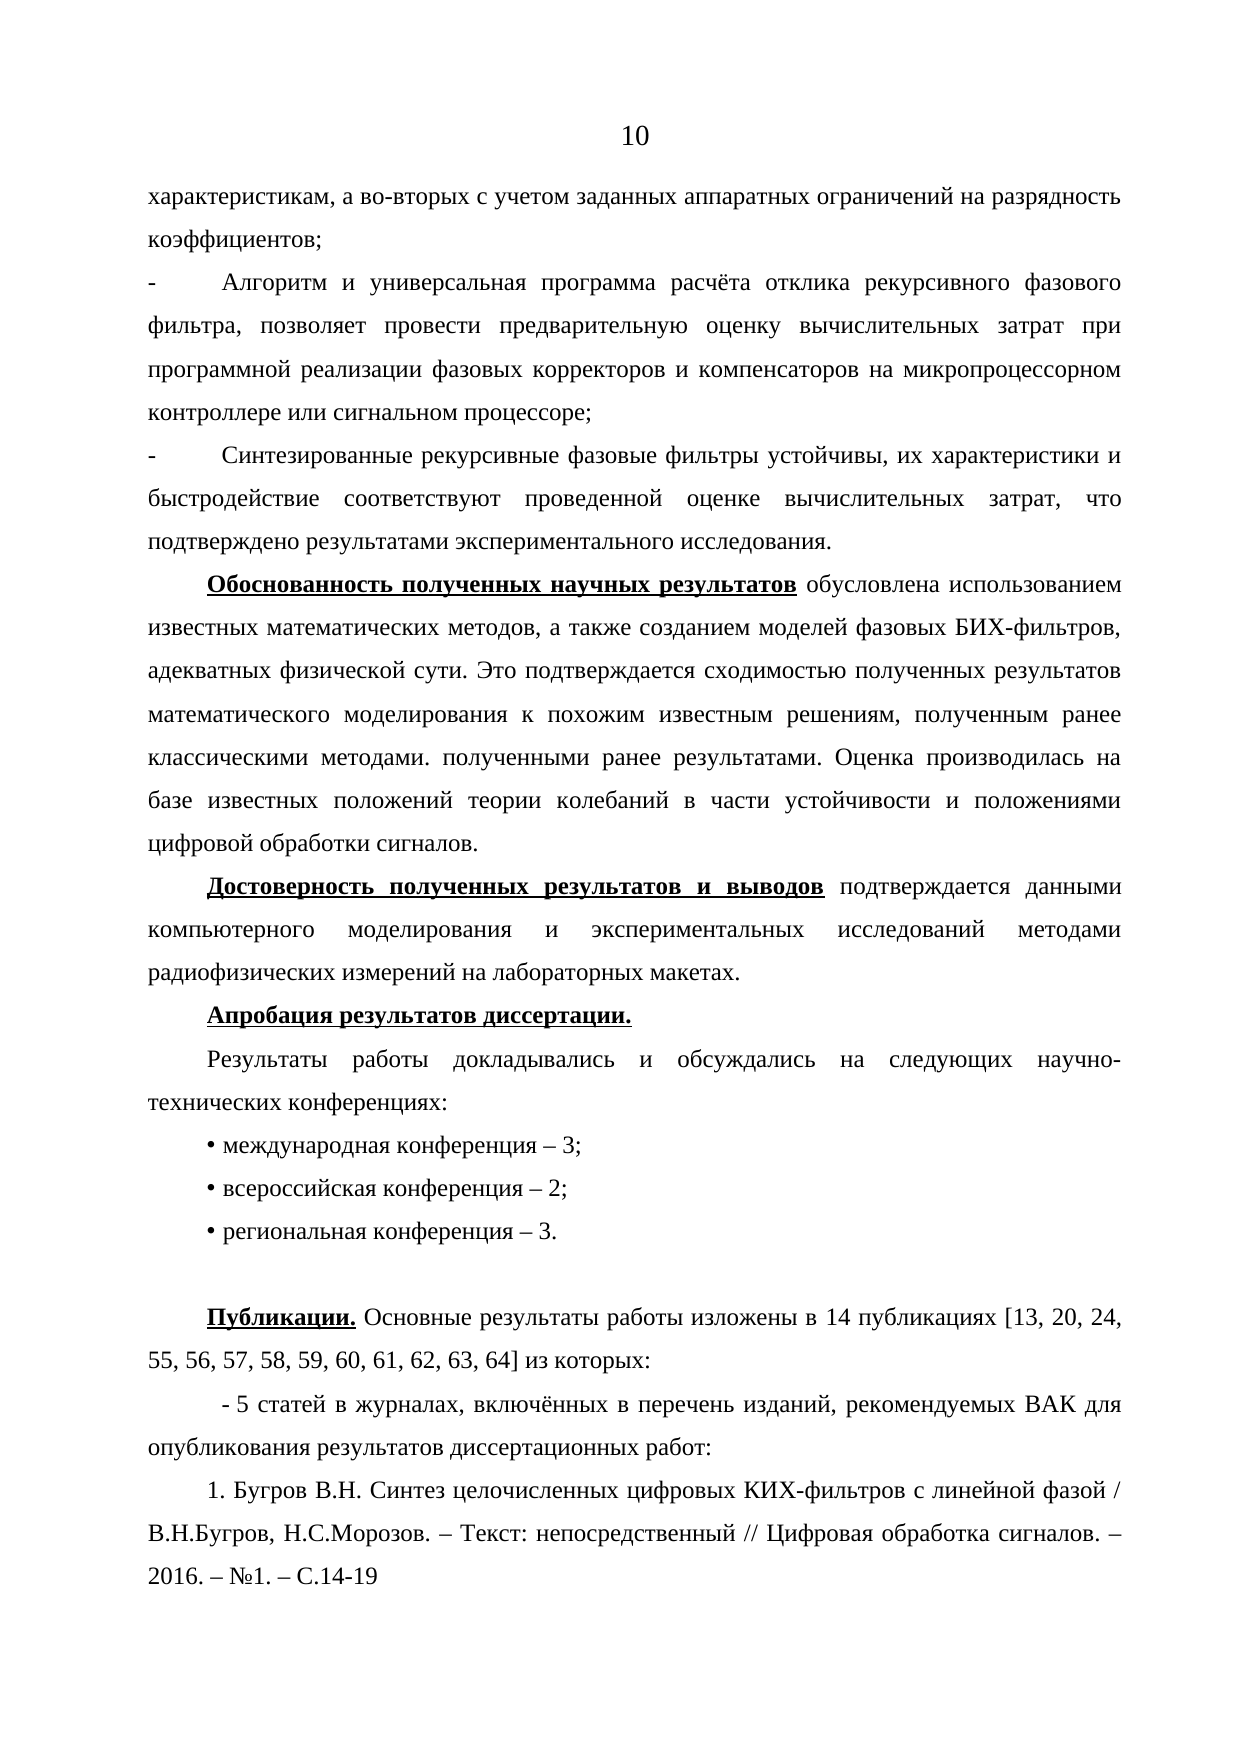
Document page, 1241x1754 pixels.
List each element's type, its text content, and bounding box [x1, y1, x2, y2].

text Результаты работы докладывались и обсуждались на следующих научно-технических конференциях: [148, 1044, 1122, 1116]
text Достоверность полученных результатов и выводов подтверждается данными компьютерного моделирования и экспериментальных исследований методами радиофизических измерений на лабораторных макетах. [148, 871, 1122, 986]
text 1. Бугров В.Н. Синтез целочисленных цифровых КИХ-фильтров с линейной фазой / В.Н.Бугров, Н.С.Морозов. – Текст: непосредственный // Цифровая обработка сигналов. – 2016. – №1. – С.14-19 [148, 1475, 1122, 1590]
text Обоснованность полученных научных результатов обусловлена использованием известных математических методов, а также созданием моделей фазовых БИХ-фильтров, адекватных физической сути. Это подтверждается сходимостью полученных результатов математического моделирования к похожим известным решениям, полученным ранее классическими методами. полученными ранее результатами. Оценка производилась на базе известных положений теории колебаний в части устойчивости и положениями цифровой обработки сигналов. [148, 569, 1122, 857]
list всероссийская конференция – 2; [148, 1173, 1122, 1202]
text - 5 статей в журналах, включённых в перечень изданий, рекомендуемых ВАК для опубликования результатов диссертационных работ: [148, 1389, 1122, 1461]
list - Алгоритм и универсальная программа расчёта отклика рекурсивного фазового фильтра, позволяет провести предварительную оценку вычислительных затрат при программной реализации фазовых корректоров и компенсаторов на микропроцессорном контроллере или сигнальном процессоре; [148, 267, 1122, 426]
list международная конференция – 3; [148, 1130, 1122, 1159]
list - Синтезированные рекурсивные фазовые фильтры устойчивы, их характеристики и быстродействие соответствуют проведенной оценке вычислительных затрат, что подтверждено результатами экспериментального исследования. [148, 440, 1122, 555]
text Публикации. Основные результаты работы изложены в 14 публикациях [13, 20, 24, 55, 56, 57, 58, 59, 60, 61, 62, 63, 64] из которых: [148, 1302, 1122, 1374]
list характеристикам, а во-вторых с учетом заданных аппаратных ограничений на разрядность коэффициентов; [148, 181, 1122, 253]
list региональная конференция – 3. [148, 1216, 1122, 1245]
text Апробация результатов диссертации. [148, 1001, 1122, 1029]
